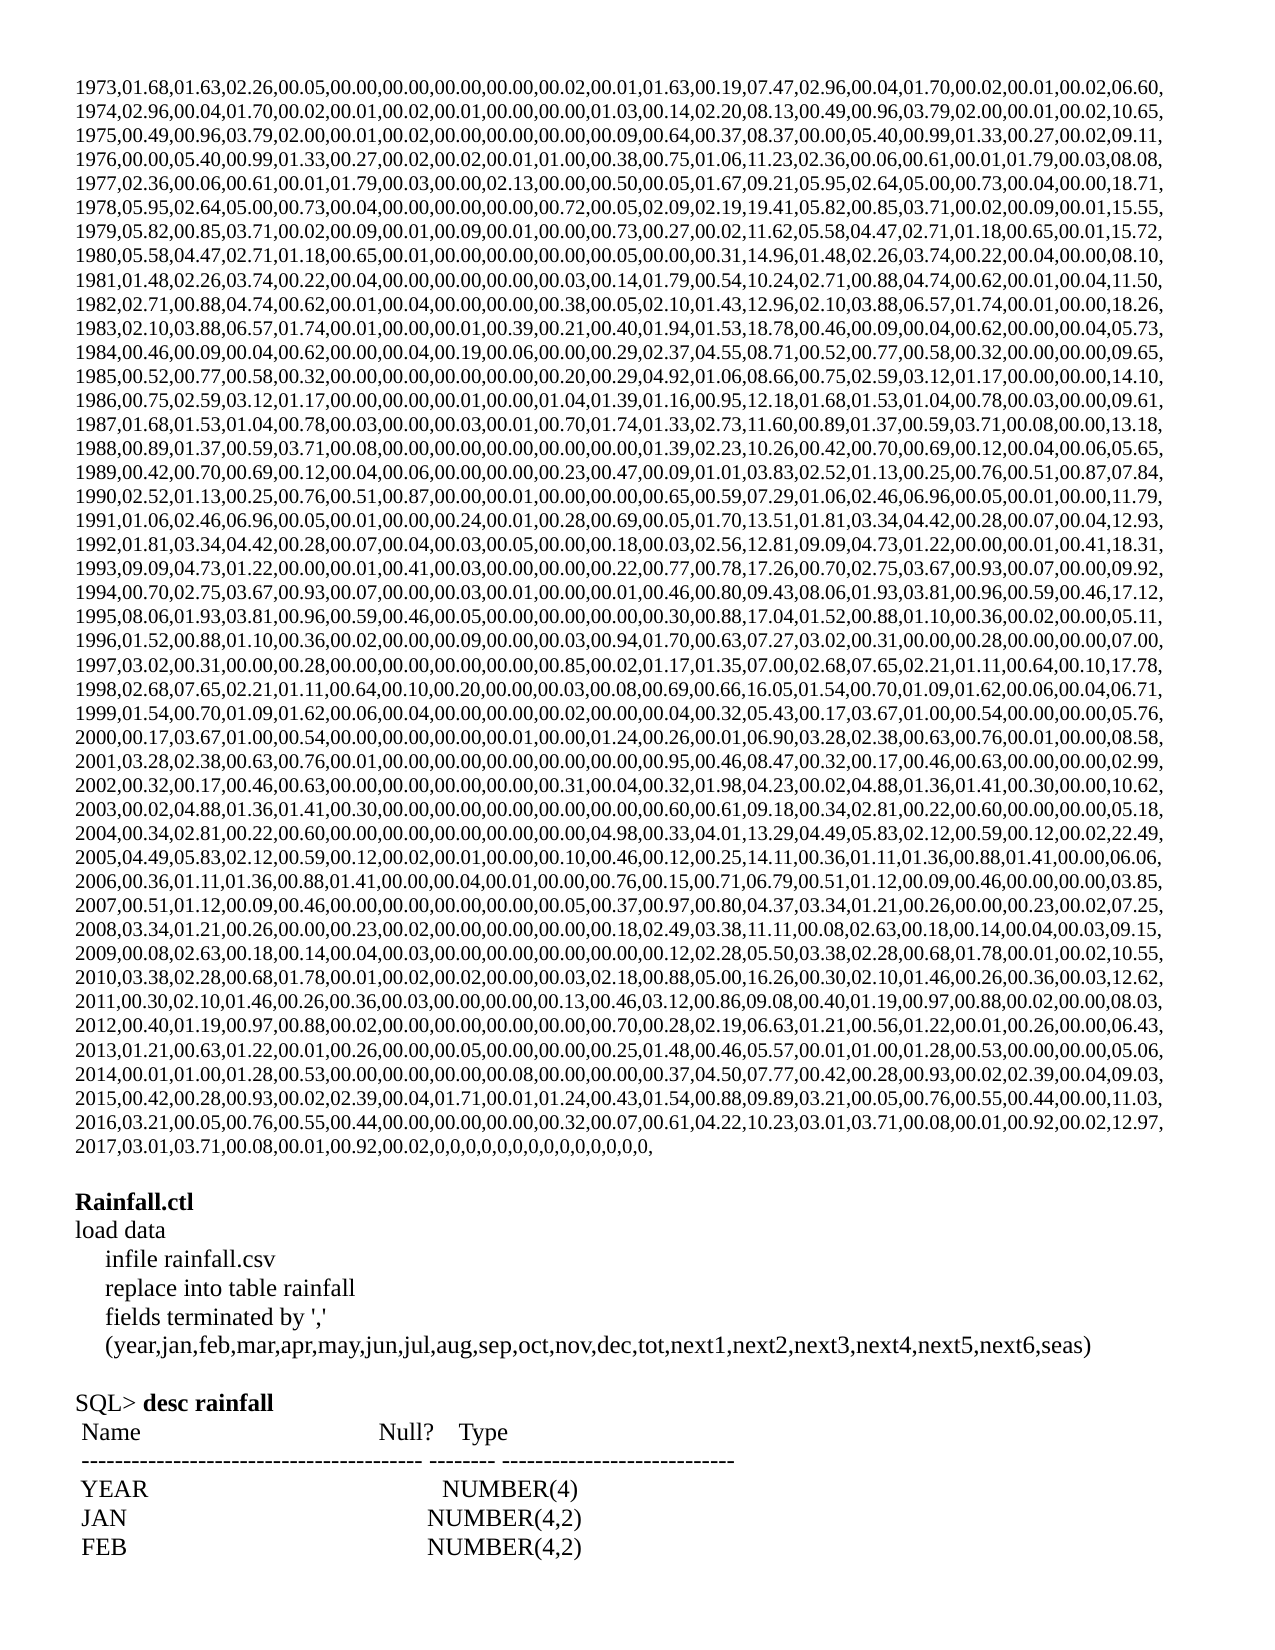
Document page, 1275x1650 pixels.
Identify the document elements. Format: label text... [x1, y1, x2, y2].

text 2001,03.28,02.38,00.63,00.76,00.01,00.00,00.00,00.00,00.00,00.00,00.95,00.46,08.47,00.32,00.17,00.46,00.63,00.00,00.00,02.99, [75, 749, 1200, 773]
text 1984,00.46,00.09,00.04,00.62,00.00,00.04,00.19,00.06,00.00,00.29,02.37,04.55,08.71,00.52,00.77,00.58,00.32,00.00,00.00,09.65, [75, 340, 1200, 364]
text 1996,01.52,00.88,01.10,00.36,00.02,00.00,00.09,00.00,00.03,00.94,01.70,00.63,07.27,03.02,00.31,00.00,00.28,00.00,00.00,07.00, [75, 628, 1200, 652]
text 2004,00.34,02.81,00.22,00.60,00.00,00.00,00.00,00.00,00.00,04.98,00.33,04.01,13.29,04.49,05.83,02.12,00.59,00.12,00.02,22.49, [75, 821, 1200, 845]
text (year,jan,feb,mar,apr,may,jun,jul,aug,sep,oct,nov,dec,tot,next1,next2,next3,next4,next5,next6,seas) [75, 1330, 1200, 1359]
text 2008,03.34,01.21,00.26,00.00,00.23,00.02,00.00,00.00,00.00,00.18,02.49,03.38,11.11,00.08,02.63,00.18,00.14,00.04,00.03,09.15, [75, 917, 1200, 941]
text 1989,00.42,00.70,00.69,00.12,00.04,00.06,00.00,00.00,00.23,00.47,00.09,01.01,03.83,02.52,01.13,00.25,00.76,00.51,00.87,07.84, [75, 460, 1200, 484]
text 2003,00.02,04.88,01.36,01.41,00.30,00.00,00.00,00.00,00.00,00.00,00.60,00.61,09.18,00.34,02.81,00.22,00.60,00.00,00.00,05.18, [75, 797, 1200, 821]
text 2017,03.01,03.71,00.08,00.01,00.92,00.02,0,0,0,0,0,0,0,0,0,0,0,0,0,0, [75, 1134, 1200, 1158]
text 1979,05.82,00.85,03.71,00.02,00.09,00.01,00.09,00.01,00.00,00.73,00.27,00.02,11.62,05.58,04.47,02.71,01.18,00.65,00.01,15.72, [75, 219, 1200, 243]
text 1990,02.52,01.13,00.25,00.76,00.51,00.87,00.00,00.01,00.00,00.00,00.65,00.59,07.29,01.06,02.46,06.96,00.05,00.01,00.00,11.79, [75, 484, 1200, 508]
text 2009,00.08,02.63,00.18,00.14,00.04,00.03,00.00,00.00,00.00,00.00,00.12,02.28,05.50,03.38,02.28,00.68,01.78,00.01,00.02,10.55, [75, 941, 1200, 965]
text 1994,00.70,02.75,03.67,00.93,00.07,00.00,00.03,00.01,00.00,00.01,00.46,00.80,09.43,08.06,01.93,03.81,00.96,00.59,00.46,17.12, [75, 580, 1200, 604]
text 2011,00.30,02.10,01.46,00.26,00.36,00.03,00.00,00.00,00.13,00.46,03.12,00.86,09.08,00.40,01.19,00.97,00.88,00.02,00.00,08.03, [75, 989, 1200, 1013]
text load data [75, 1215, 1200, 1244]
text 1993,09.09,04.73,01.22,00.00,00.01,00.41,00.03,00.00,00.00,00.22,00.77,00.78,17.26,00.70,02.75,03.67,00.93,00.07,00.00,09.92, [75, 556, 1200, 580]
text 1973,01.68,01.63,02.26,00.05,00.00,00.00,00.00,00.00,00.02,00.01,01.63,00.19,07.47,02.96,00.04,01.70,00.02,00.01,00.02,06.60, [75, 75, 1200, 99]
text 1997,03.02,00.31,00.00,00.28,00.00,00.00,00.00,00.00,00.85,00.02,01.17,01.35,07.00,02.68,07.65,02.21,01.11,00.64,00.10,17.78, [75, 652, 1200, 677]
text Rainfall.ctl [75, 1187, 1200, 1215]
text Name Null? Type [75, 1417, 1200, 1445]
text 2005,04.49,05.83,02.12,00.59,00.12,00.02,00.01,00.00,00.10,00.46,00.12,00.25,14.11,00.36,01.11,01.36,00.88,01.41,00.00,06.06, [75, 845, 1200, 869]
text 1988,00.89,01.37,00.59,03.71,00.08,00.00,00.00,00.00,00.00,00.00,01.39,02.23,10.26,00.42,00.70,00.69,00.12,00.04,00.06,05.65, [75, 436, 1200, 460]
text 1987,01.68,01.53,01.04,00.78,00.03,00.00,00.03,00.01,00.70,01.74,01.33,02.73,11.60,00.89,01.37,00.59,03.71,00.08,00.00,13.18, [75, 412, 1200, 436]
text 2013,01.21,00.63,01.22,00.01,00.26,00.00,00.05,00.00,00.00,00.25,01.48,00.46,05.57,00.01,01.00,01.28,00.53,00.00,00.00,05.06, [75, 1037, 1200, 1062]
text 2010,03.38,02.28,00.68,01.78,00.01,00.02,00.02,00.00,00.03,02.18,00.88,05.00,16.26,00.30,02.10,01.46,00.26,00.36,00.03,12.62, [75, 965, 1200, 989]
text 1999,01.54,00.70,01.09,01.62,00.06,00.04,00.00,00.00,00.02,00.00,00.04,00.32,05.43,00.17,03.67,01.00,00.54,00.00,00.00,05.76, [75, 701, 1200, 725]
text 1975,00.49,00.96,03.79,02.00,00.01,00.02,00.00,00.00,00.00,00.09,00.64,00.37,08.37,00.00,05.40,00.99,01.33,00.27,00.02,09.11, [75, 123, 1200, 147]
text 1980,05.58,04.47,02.71,01.18,00.65,00.01,00.00,00.00,00.00,00.05,00.00,00.31,14.96,01.48,02.26,03.74,00.22,00.04,00.00,08.10, [75, 243, 1200, 267]
text 1983,02.10,03.88,06.57,01.74,00.01,00.00,00.01,00.39,00.21,00.40,01.94,01.53,18.78,00.46,00.09,00.04,00.62,00.00,00.04,05.73, [75, 316, 1200, 340]
text FEB NUMBER(4,2) [75, 1532, 1200, 1560]
text 1976,00.00,05.40,00.99,01.33,00.27,00.02,00.02,00.01,01.00,00.38,00.75,01.06,11.23,02.36,00.06,00.61,00.01,01.79,00.03,08.08, [75, 147, 1200, 171]
text 2002,00.32,00.17,00.46,00.63,00.00,00.00,00.00,00.00,00.31,00.04,00.32,01.98,04.23,00.02,04.88,01.36,01.41,00.30,00.00,10.62, [75, 773, 1200, 797]
text 2012,00.40,01.19,00.97,00.88,00.02,00.00,00.00,00.00,00.00,00.70,00.28,02.19,06.63,01.21,00.56,01.22,00.01,00.26,00.00,06.43, [75, 1013, 1200, 1037]
text fields terminated by ',' [75, 1302, 1200, 1330]
text 2006,00.36,01.11,01.36,00.88,01.41,00.00,00.04,00.01,00.00,00.76,00.15,00.71,06.79,00.51,01.12,00.09,00.46,00.00,00.00,03.85, [75, 869, 1200, 893]
text 2015,00.42,00.28,00.93,00.02,02.39,00.04,01.71,00.01,01.24,00.43,01.54,00.88,09.89,03.21,00.05,00.76,00.55,00.44,00.00,11.03, [75, 1086, 1200, 1110]
text 1977,02.36,00.06,00.61,00.01,01.79,00.03,00.00,02.13,00.00,00.50,00.05,01.67,09.21,05.95,02.64,05.00,00.73,00.04,00.00,18.71, [75, 171, 1200, 195]
text replace into table rainfall [75, 1273, 1200, 1302]
text 2000,00.17,03.67,01.00,00.54,00.00,00.00,00.00,00.01,00.00,01.24,00.26,00.01,06.90,03.28,02.38,00.63,00.76,00.01,00.00,08.58, [75, 725, 1200, 749]
text 1982,02.71,00.88,04.74,00.62,00.01,00.04,00.00,00.00,00.38,00.05,02.10,01.43,12.96,02.10,03.88,06.57,01.74,00.01,00.00,18.26, [75, 292, 1200, 316]
text 1995,08.06,01.93,03.81,00.96,00.59,00.46,00.05,00.00,00.00,00.00,00.30,00.88,17.04,01.52,00.88,01.10,00.36,00.02,00.00,05.11, [75, 604, 1200, 628]
text SQL> desc rainfall [75, 1388, 1200, 1417]
text ----------------------------------------- -------- ---------------------------- [75, 1445, 1200, 1474]
text 2016,03.21,00.05,00.76,00.55,00.44,00.00,00.00,00.00,00.32,00.07,00.61,04.22,10.23,03.01,03.71,00.08,00.01,00.92,00.02,12.97, [75, 1110, 1200, 1134]
text 1981,01.48,02.26,03.74,00.22,00.04,00.00,00.00,00.00,00.03,00.14,01.79,00.54,10.24,02.71,00.88,04.74,00.62,00.01,00.04,11.50, [75, 267, 1200, 292]
text YEAR NUMBER(4) [75, 1474, 1200, 1503]
text infile rainfall.csv [75, 1244, 1200, 1273]
text 1974,02.96,00.04,01.70,00.02,00.01,00.02,00.01,00.00,00.00,01.03,00.14,02.20,08.13,00.49,00.96,03.79,02.00,00.01,00.02,10.65, [75, 99, 1200, 123]
text 1992,01.81,03.34,04.42,00.28,00.07,00.04,00.03,00.05,00.00,00.18,00.03,02.56,12.81,09.09,04.73,01.22,00.00,00.01,00.41,18.31, [75, 532, 1200, 556]
text 1978,05.95,02.64,05.00,00.73,00.04,00.00,00.00,00.00,00.72,00.05,02.09,02.19,19.41,05.82,00.85,03.71,00.02,00.09,00.01,15.55, [75, 195, 1200, 219]
text JAN NUMBER(4,2) [75, 1503, 1200, 1532]
text 1998,02.68,07.65,02.21,01.11,00.64,00.10,00.20,00.00,00.03,00.08,00.69,00.66,16.05,01.54,00.70,01.09,01.62,00.06,00.04,06.71, [75, 677, 1200, 701]
text 1985,00.52,00.77,00.58,00.32,00.00,00.00,00.00,00.00,00.20,00.29,04.92,01.06,08.66,00.75,02.59,03.12,01.17,00.00,00.00,14.10, [75, 364, 1200, 388]
text 2014,00.01,01.00,01.28,00.53,00.00,00.00,00.00,00.08,00.00,00.00,00.37,04.50,07.77,00.42,00.28,00.93,00.02,02.39,00.04,09.03, [75, 1062, 1200, 1086]
text 1991,01.06,02.46,06.96,00.05,00.01,00.00,00.24,00.01,00.28,00.69,00.05,01.70,13.51,01.81,03.34,04.42,00.28,00.07,00.04,12.93, [75, 508, 1200, 532]
text 2007,00.51,01.12,00.09,00.46,00.00,00.00,00.00,00.00,00.05,00.37,00.97,00.80,04.37,03.34,01.21,00.26,00.00,00.23,00.02,07.25, [75, 893, 1200, 917]
text 1986,00.75,02.59,03.12,01.17,00.00,00.00,00.01,00.00,01.04,01.39,01.16,00.95,12.18,01.68,01.53,01.04,00.78,00.03,00.00,09.61, [75, 388, 1200, 412]
